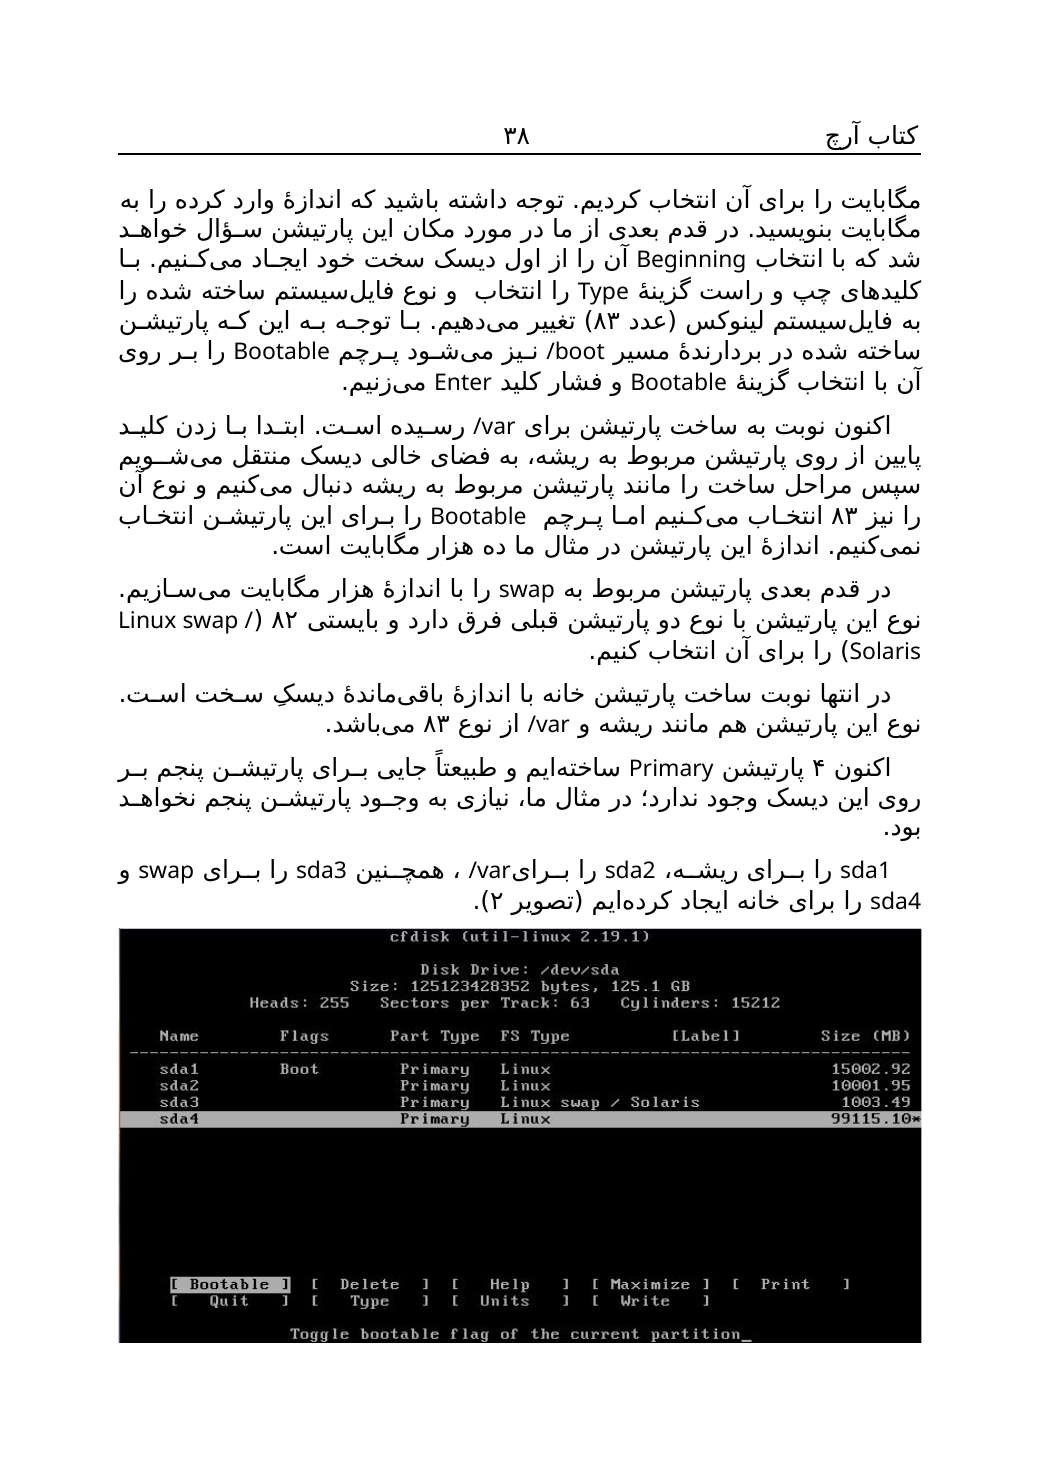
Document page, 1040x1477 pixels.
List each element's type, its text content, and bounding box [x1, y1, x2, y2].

text اکنون نوبت به ساخت پارتیشن برای ‎/var رسیده است. ابتدا با زدن کلید پایین از روی پارتیشن مربوط به ریشه، به فضای خالی دیسک منتقل می‌شویم سپس مراحل ساخت را مانند پارتیشن مربوط به ریشه دنبال می‌کنیم و نوع آن را نیز ۸۳ انتخاب می‌کنیم اما پرچم Bootable را برای این پارتیشن انتخاب نمی‌کنیم. اندازهٔ این پارتیشن در مثال ما ده هزار مگابایت است. [118, 410, 921, 560]
text فضای دیسک کاملاً خالیست در نتیجه برای ساخت اولین پارتیشن New را انتخاب و Enter را بزنید. در این مرحله با ۳ گزینه روبرو می‌شوید که دربارهٔ آن‌ها در بخش‌ انواع پارتیشن‌ها گفته شد. در این مثال ما قصد ساخت چهار پارتیشن از نوع Primary و اختصاص تمام فضای دیسک به آرچ‌لینوکس را داریم. بعد از انتخاب گزینهٔ Primary برنامه در مورد اندازهٔ این پارتیشن از ما سؤال خواهد کرد. ما این پارتیشن را برای ریشه در نظر گرفته‌ایم پس پانزده‌هزار مگابایت را برای آن انتخاب کردیم. توجه داشته باشید که اندازهٔ وارد کرده را به مگابایت بنویسید. در قدم بعدی از ما در مورد مکان این پارتیشن سؤال خواهد شد که با انتخاب Beginning آن را از اول دیسک سخت خود ایجاد می‌کنیم. با کلید‌های چپ و راست گزینهٔ Type را انتخاب و نوع فایل‌سیستم ساخته شده را به فایل‌سیستم لینوکس (عدد ۸۳) تغییر می‌دهیم. با توجه به این که پارتیشن ساخته شده در بردارندهٔ مسیر ‎/boot نیز می‌شود پرچم ‌Bootable را بر روی آن با انتخاب گزینهٔ Bootable و فشار کلید Enter می‌زنیم. [118, 185, 921, 397]
text sda1 را برای ریشه، sda2 را برای‎ /var، همچنین sda3 را برای swap و sda4 را برای خانه ایجاد کرده‌ایم (تصویر ۲). [118, 854, 921, 916]
picture [118, 928, 922, 1343]
text اکنون ۴ پارتیشن Primary ساخته‌ایم و طبیعتاً جایی برای پارتیشن پنجم بر روی این دیسک وجود ندارد؛ در مثال ما، نیازی به وجود پارتیشن پنجم نخواهد بود. [118, 752, 921, 841]
text در انتها نوبت ساخت پارتیشن خانه با اندازهٔ باقی‌ماندهٔ دیسکِ سخت است. نوع این پارتیشن هم مانند ریشه و ‎ /varاز نوع ۸۳ می‌باشد. [118, 679, 921, 739]
text در قدم بعدی پارتیشن مربوط به swap را با اندازهٔ هزار مگابایت می‌سازیم. نوع این پارتیشن با نوع دو پارتیشن قبلی فرق دارد و بایستی ۸۲ (Linux swap / Solaris) را برای آن انتخاب کنیم. [118, 572, 921, 666]
